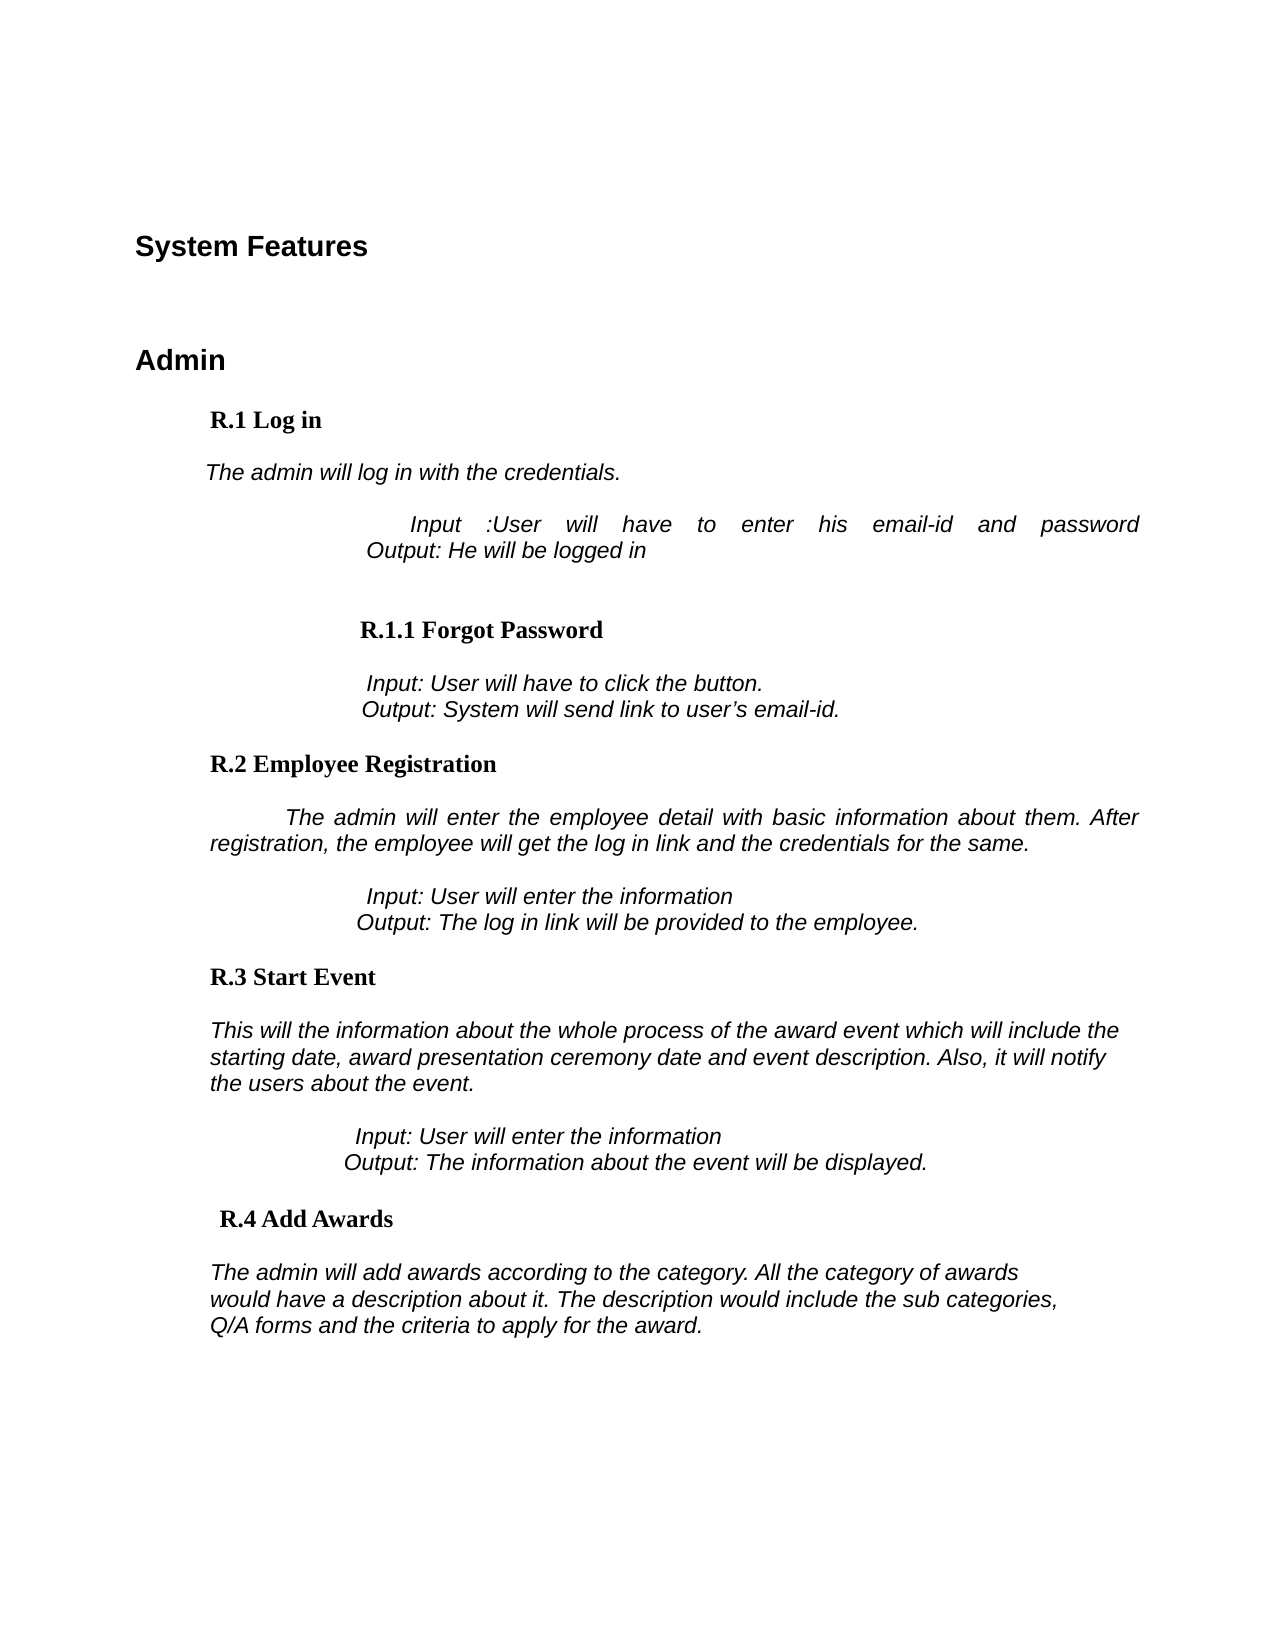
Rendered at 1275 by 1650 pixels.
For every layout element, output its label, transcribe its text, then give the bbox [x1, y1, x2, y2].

text the users about the event. [135, 1070, 1140, 1096]
list R.3 Start Event [172, 962, 1140, 991]
text Output: System will send link to user’s email-id. [135, 696, 1140, 722]
text starting date, award presentation ceremony date and event description. Also, it will notify [135, 1043, 1140, 1070]
text Input: User will enter the information [135, 883, 1140, 909]
subtitle The admin will log in with the credentials. [135, 459, 1140, 486]
list R.1.1 Forgot Password [322, 615, 1140, 643]
text Output: The information about the event will be displayed. [135, 1149, 1140, 1175]
text Output: The log in link will be provided to the employee. [135, 909, 1140, 936]
subtitle R.1 Log in [135, 406, 1140, 434]
text Input: User will have to click the button. [135, 670, 1140, 696]
subtitle Input :User will have to enter his email-id and password Output: He will be logged in [285, 511, 1140, 563]
text Input: User will enter the information [135, 1123, 1140, 1149]
text The admin will add awards according to the category. All the category of awards would have a description about it. The description would include the sub categories, [135, 1259, 1140, 1312]
subtitle System Features [135, 229, 1140, 262]
text R.2 Employee Registration [135, 749, 1140, 778]
text This will the information about the whole process of the award event which will include the [135, 1017, 1140, 1043]
subtitle Admin [135, 343, 1140, 376]
text Q/A forms and the criteria to apply for the award. [135, 1312, 1140, 1338]
list R.4 Add Awards [135, 1204, 1140, 1233]
text The admin will enter the employee detail with basic information about them. After registration, the employee will get the log in link and the credentials for the same. [210, 804, 1140, 857]
